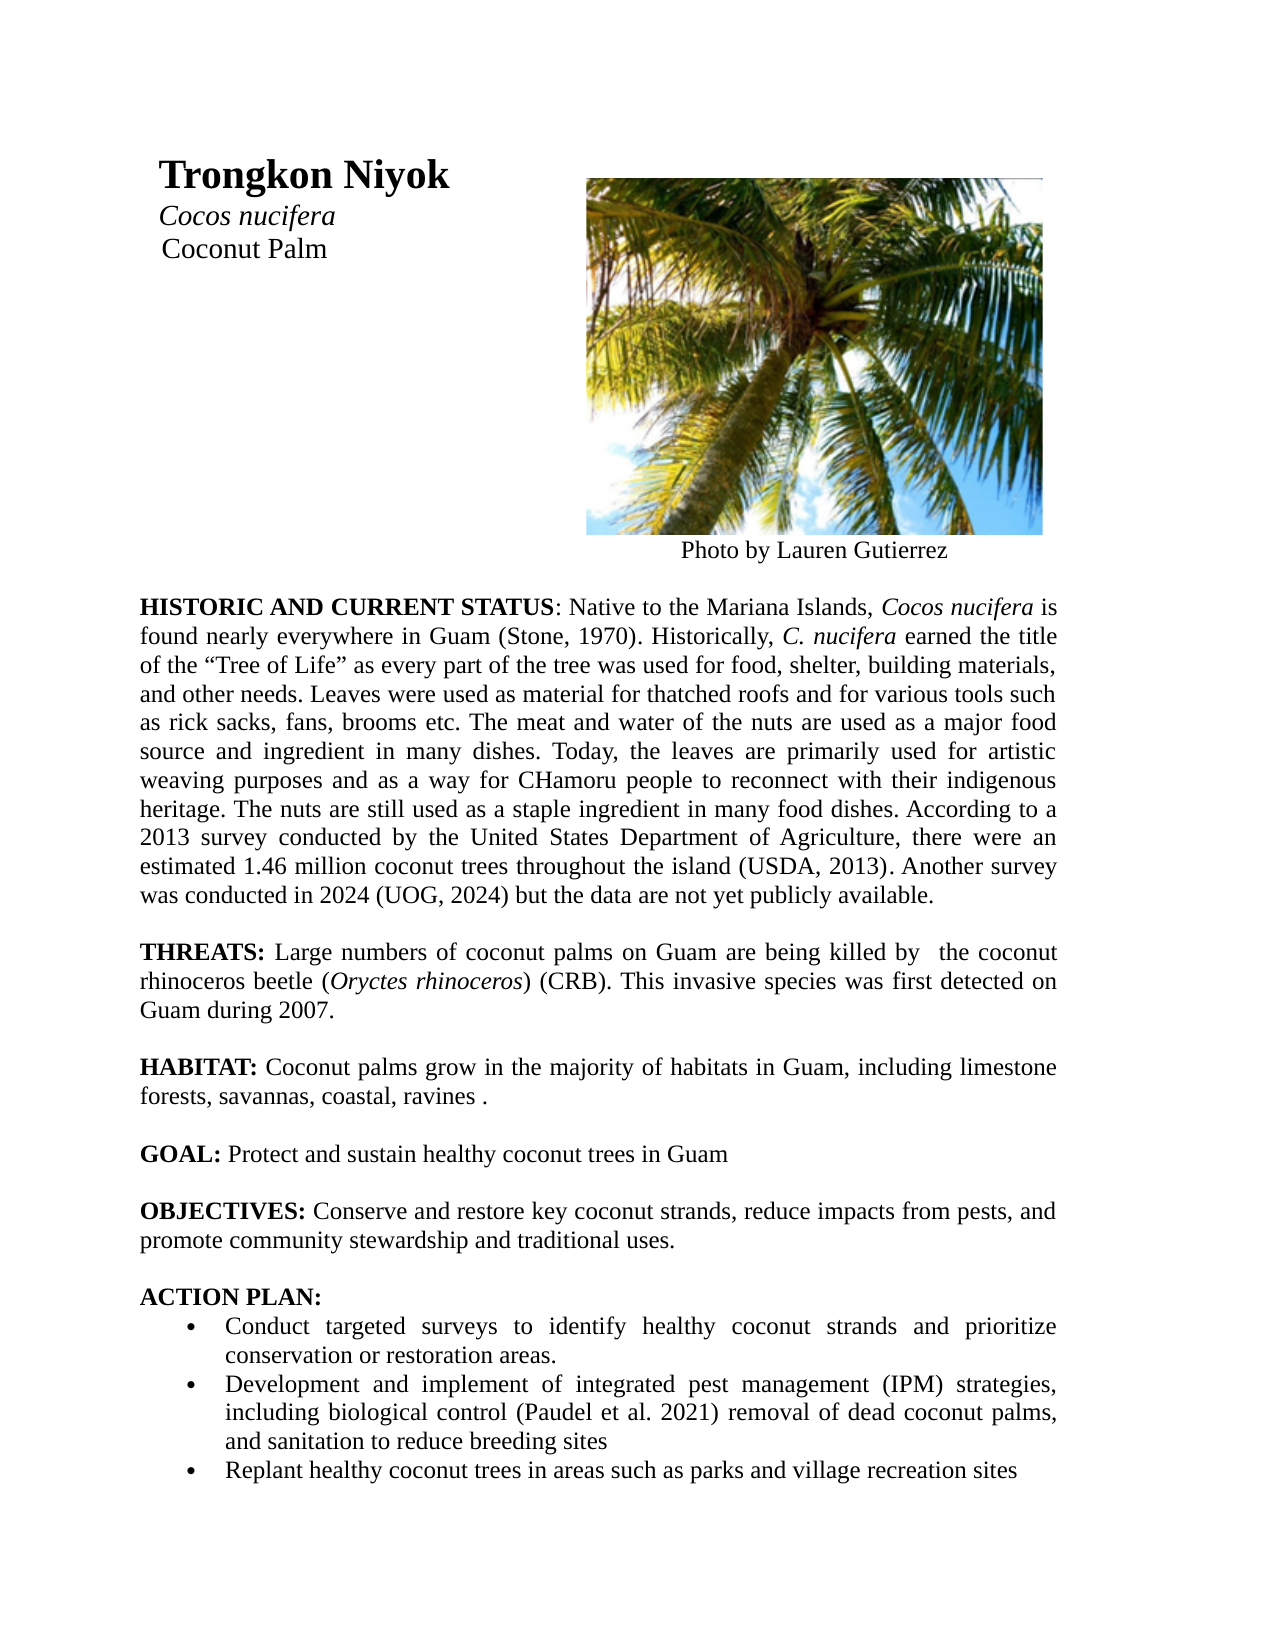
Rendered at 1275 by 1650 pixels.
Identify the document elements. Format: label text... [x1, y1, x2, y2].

list Replant healthy coconut trees in areas such as parks and village recreation sites [187, 1455, 1057, 1484]
picture [586, 178, 1043, 535]
table_header Photo by Lauren Gutierrez [584, 150, 1122, 564]
text HABITAT: Coconut palms grow in the majority of habitats in Guam, including limestone forests, savannas, coastal, ravines . [139, 1052, 1057, 1110]
text THREATS: Large numbers of coconut palms on Guam are being killed by the coconut rhinoceros beetle (Oryctes rhinoceros) (CRB). This invasive species was first detected on Guam during 2007. [139, 937, 1057, 1024]
list Development and implement of integrated pest management (IPM) strategies, including biological control (Paudel et al. 2021) removal of dead coconut palms, and sanitation to reduce breeding sites [187, 1369, 1057, 1455]
text GOAL: Protect and sustain healthy coconut trees in Guam [139, 1139, 1057, 1167]
text HISTORIC AND CURRENT STATUS: Native to the Mariana Islands, Cocos nucifera is found nearly everywhere in Guam (Stone, 1970). Historically, C. nucifera earned the title of the “Tree of Life” as every part of the tree was used for food, shelter, building materials, and other needs. Leaves were used as material for thatched roofs and for various tools such as rick sacks, fans, brooms etc. The meat and water of the nuts are used as a major food source and ingredient in many dishes. Today, the leaves are primarily used for artistic weaving purposes and as a way for CHamoru people to reconnect with their indigenous heritage. The nuts are still used as a staple ingredient in many food dishes. According to a 2013 survey conducted by the United States Department of Agriculture, there were an estimated 1.46 million coconut trees throughout the island (USDA, 2013). Another survey was conducted in 2024 (UOG, 2024) but the data are not yet publicly available. [139, 592, 1057, 909]
text ACTION PLAN: [139, 1282, 1057, 1311]
text OBJECTIVES: Conserve and restore key coconut strands, reduce impacts from pests, and promote community stewardship and traditional uses. [139, 1196, 1057, 1254]
list Conduct targeted surveys to identify healthy coconut strands and prioritize conservation or restoration areas. [187, 1311, 1057, 1369]
table_header Trongkon Niyok Cocos nucifera Coconut Palm [150, 150, 584, 564]
